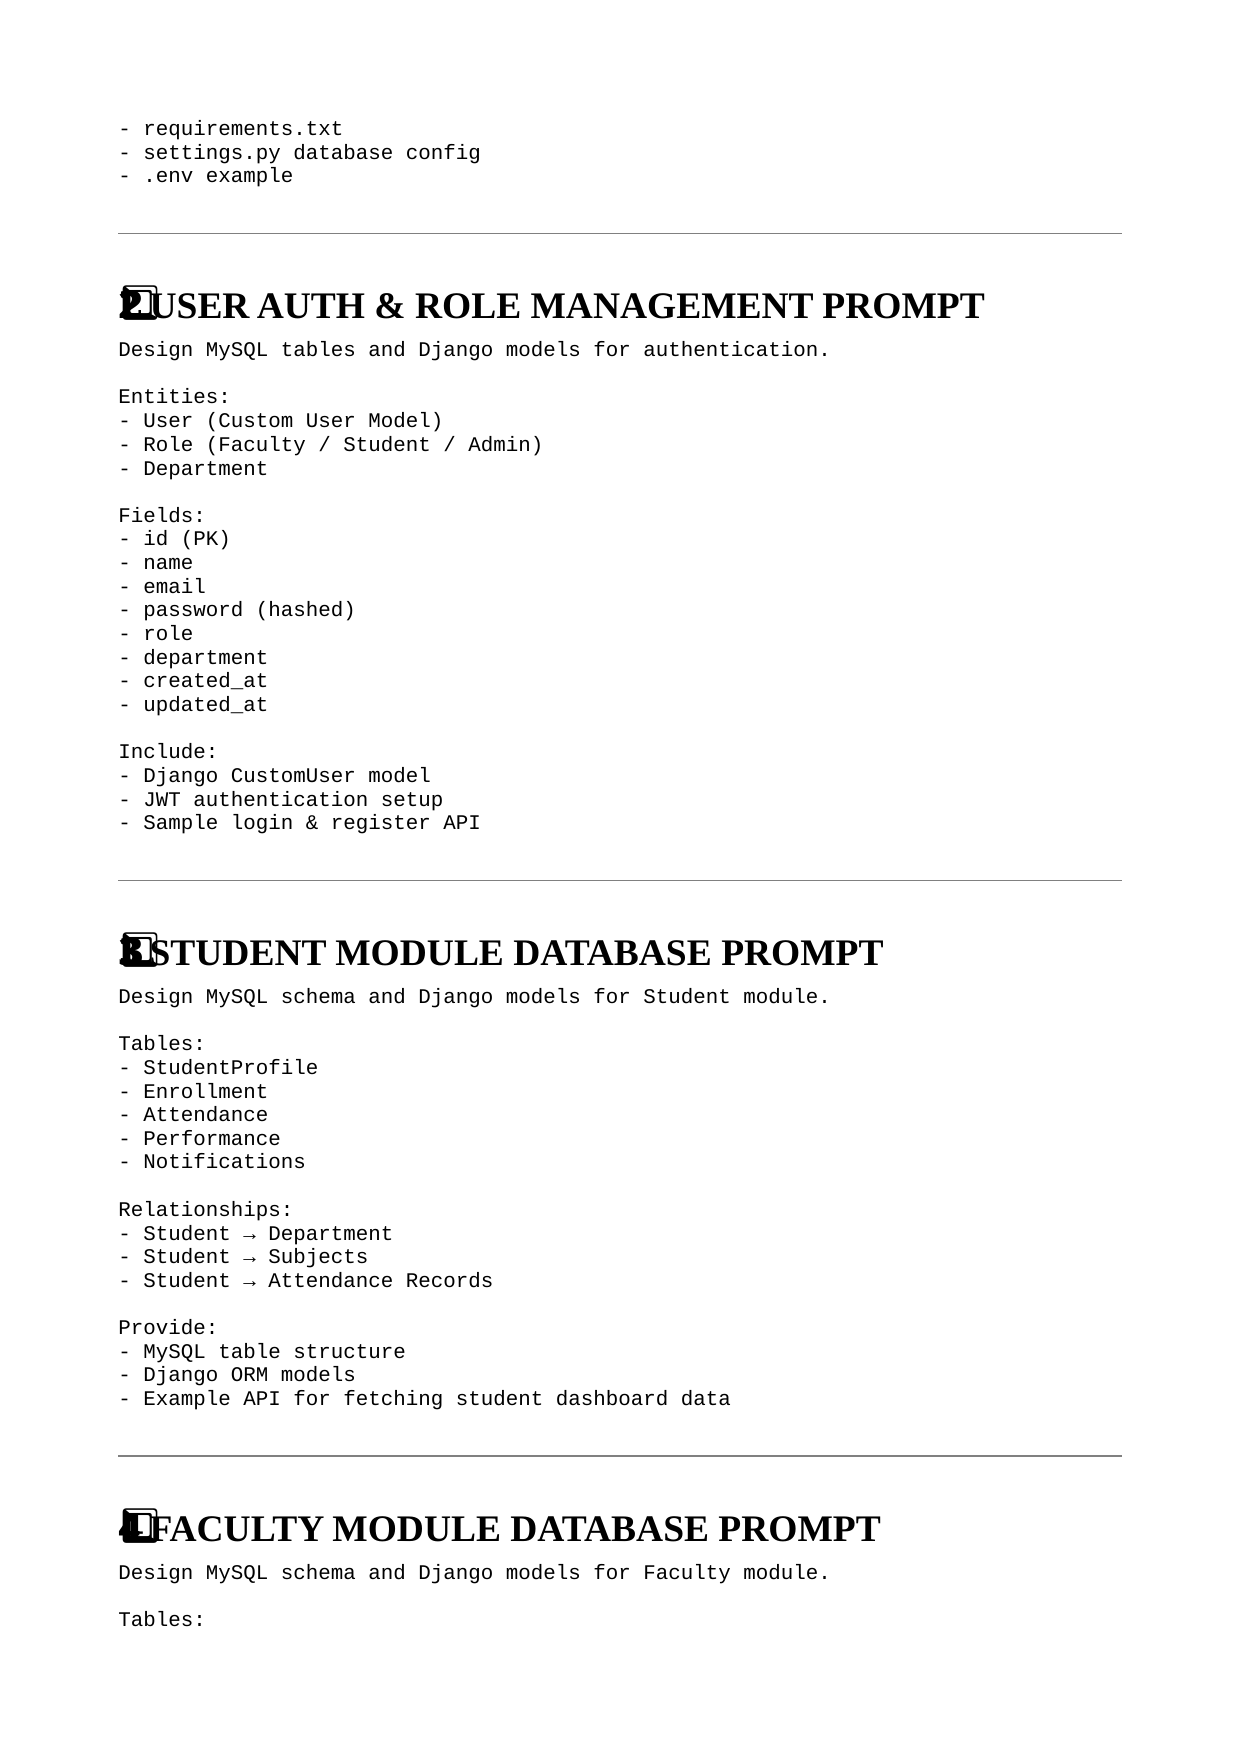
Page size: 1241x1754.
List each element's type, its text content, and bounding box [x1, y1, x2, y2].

text - name [118, 552, 1122, 576]
text - id (PK) [118, 528, 1122, 552]
text - settings.py database config [118, 142, 1122, 165]
text Provide: [118, 1317, 1122, 1341]
text - requirements.txt [118, 118, 1122, 142]
text - Student → Attendance Records [118, 1270, 1122, 1293]
text - Django CustomUser model [118, 765, 1122, 788]
text Design MySQL tables and Django models for authentication. [118, 339, 1122, 363]
text - role [118, 623, 1122, 647]
text - .env example [118, 165, 1122, 189]
text - Django ORM models [118, 1364, 1122, 1388]
text - email [118, 576, 1122, 599]
text Include: [118, 741, 1122, 765]
text Entities: [118, 387, 1122, 410]
text - Student → Department [118, 1222, 1122, 1246]
text - JWT authentication setup [118, 788, 1122, 812]
subtitle 4️⃣ FACULTY MODULE DATABASE PROMPT [118, 1506, 1122, 1549]
text - Department [118, 457, 1122, 481]
text - Sample login & register API [118, 812, 1122, 836]
text - created_at [118, 670, 1122, 694]
text - User (Custom User Model) [118, 410, 1122, 434]
subtitle 3️⃣ STUDENT MODULE DATABASE PROMPT [118, 930, 1122, 973]
text - StudentProfile [118, 1057, 1122, 1081]
text Design MySQL schema and Django models for Student module. [118, 986, 1122, 1010]
text - Performance [118, 1128, 1122, 1152]
text Design MySQL schema and Django models for Faculty module. [118, 1562, 1122, 1586]
text Relationships: [118, 1199, 1122, 1222]
text - Attendance [118, 1104, 1122, 1128]
text Fields: [118, 505, 1122, 528]
text Tables: [118, 1609, 1122, 1633]
subtitle 2️⃣ USER AUTH & ROLE MANAGEMENT PROMPT [118, 284, 1122, 327]
text - password (hashed) [118, 599, 1122, 623]
text - department [118, 647, 1122, 670]
text Tables: [118, 1033, 1122, 1057]
text - updated_at [118, 694, 1122, 718]
text - MySQL table structure [118, 1341, 1122, 1364]
text - Example API for fetching student dashboard data [118, 1388, 1122, 1412]
text - Role (Faculty / Student / Admin) [118, 434, 1122, 457]
text - Student → Subjects [118, 1246, 1122, 1270]
text - Enrollment [118, 1081, 1122, 1104]
text - Notifications [118, 1152, 1122, 1175]
